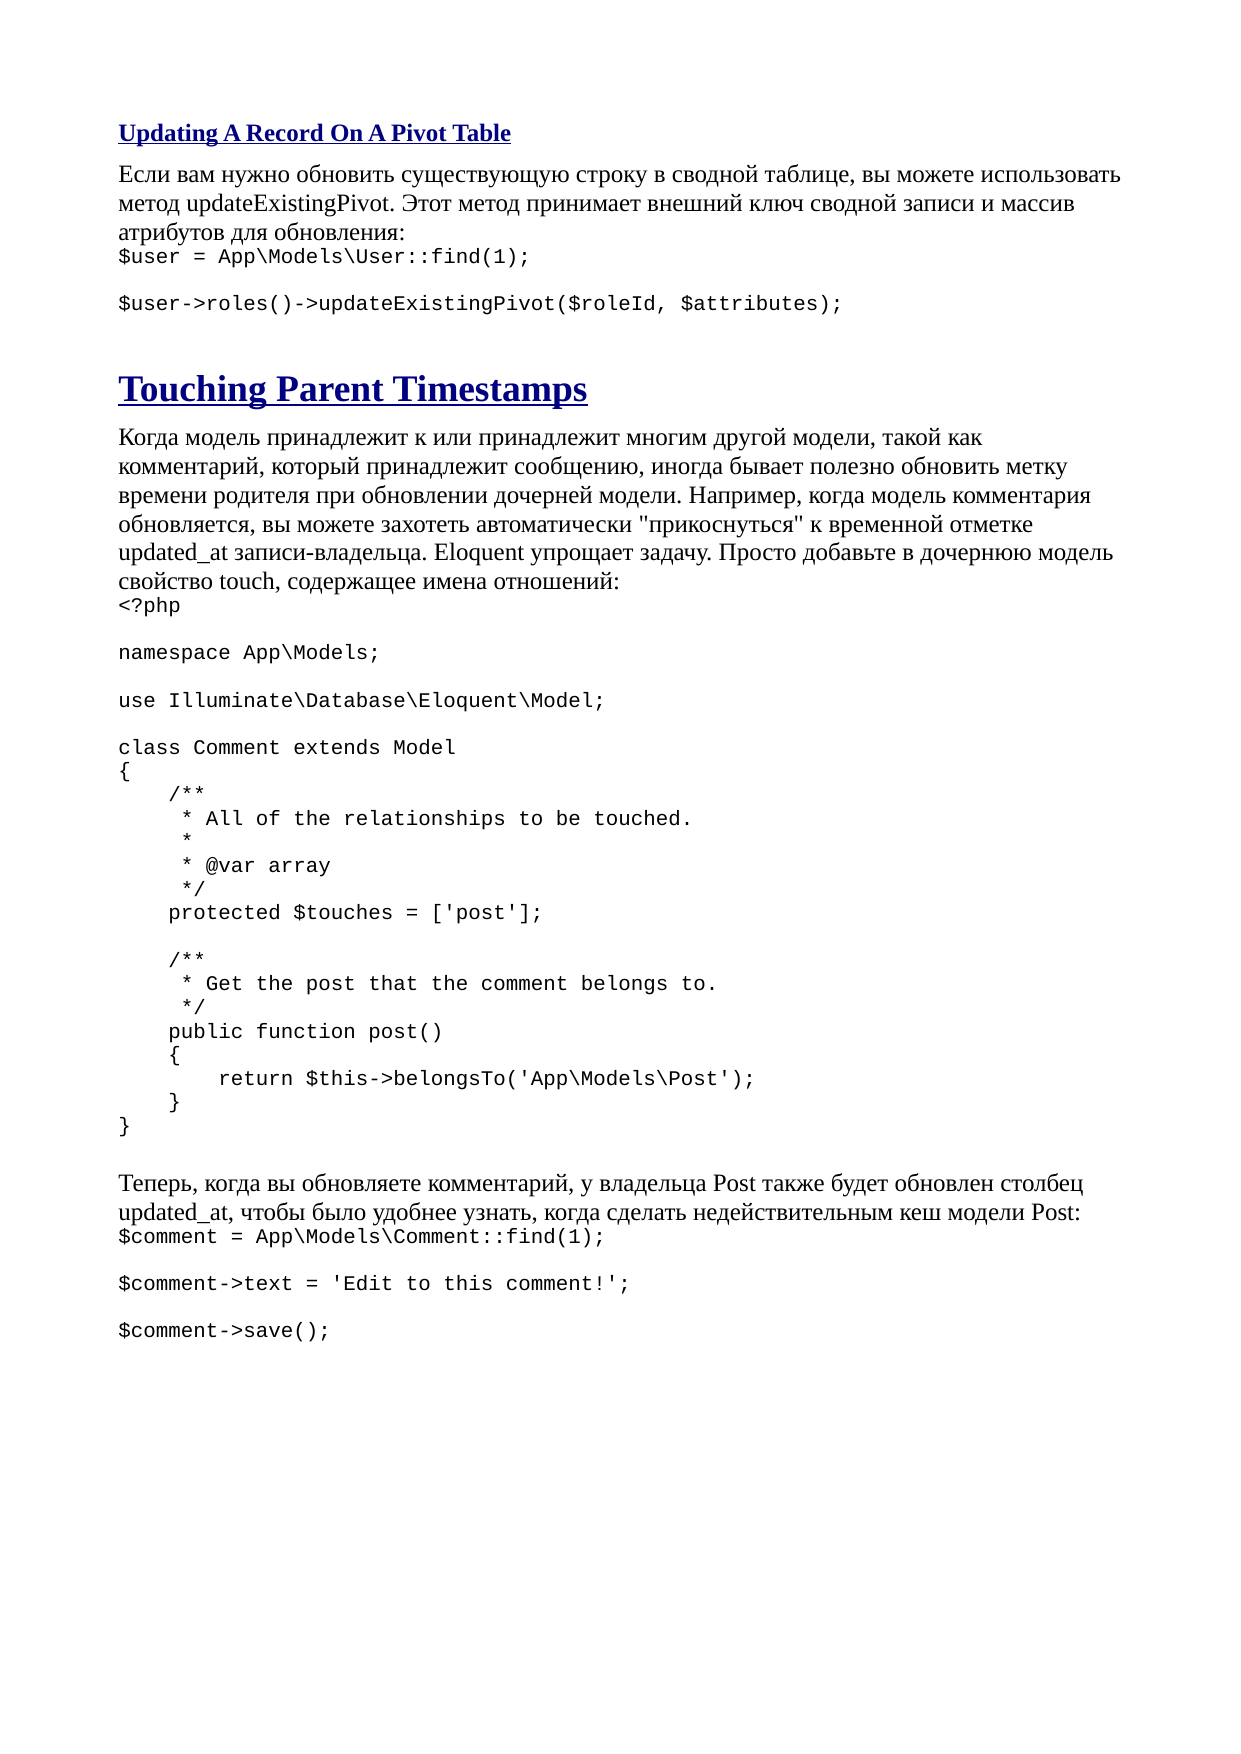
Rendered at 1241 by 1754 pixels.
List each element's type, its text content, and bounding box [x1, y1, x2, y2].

text use Illuminate\Database\Eloquent\Model; [118, 689, 1122, 713]
text } [118, 1115, 1122, 1139]
text return $this->belongsTo('App\Models\Post'); [118, 1068, 1122, 1092]
text /** [118, 950, 1122, 973]
text */ [118, 997, 1122, 1021]
text * [118, 831, 1122, 855]
text $comment->save(); [118, 1320, 1122, 1344]
text * All of the relationships to be touched. [118, 808, 1122, 831]
subtitle Updating A Record On A Pivot Table [118, 118, 1122, 147]
text $user = App\Models\User::find(1); [118, 246, 1122, 269]
text $user->roles()->updateExistingPivot($roleId, $attributes); [118, 293, 1122, 317]
text * Get the post that the comment belongs to. [118, 973, 1122, 997]
text public function post() [118, 1021, 1122, 1044]
subtitle Touching Parent Timestamps [118, 367, 1122, 410]
text <?php [118, 595, 1122, 619]
text namespace App\Models; [118, 642, 1122, 666]
text Когда модель принадлежит к или принадлежит многим другой модели, такой как комментарий, который принадлежит сообщению, иногда бывает полезно обновить метку времени родителя при обновлении дочерней модели. Например, когда модель комментария обновляется, вы можете захотеть автоматически "прикоснуться" к временной отметке updated_at записи-владельца. Eloquent упрощает задачу. Просто добавьте в дочернюю модель свойство touch, содержащее имена отношений: [118, 422, 1122, 595]
text Если вам нужно обновить существующую строку в сводной таблице, вы можете использовать метод updateExistingPivot. Этот метод принимает внешний ключ сводной записи и массив атрибутов для обновления: [118, 159, 1122, 246]
text { [118, 1044, 1122, 1068]
text { [118, 761, 1122, 784]
text /** [118, 784, 1122, 808]
text class Comment extends Model [118, 737, 1122, 761]
text */ [118, 879, 1122, 902]
text $comment = App\Models\Comment::find(1); [118, 1226, 1122, 1249]
text Теперь, когда вы обновляете комментарий, у владельца Post также будет обновлен столбец updated_at, чтобы было удобнее узнать, когда сделать недействительным кеш модели Post: [118, 1168, 1122, 1226]
text * @var array [118, 855, 1122, 879]
text protected $touches = ['post']; [118, 902, 1122, 926]
text } [118, 1092, 1122, 1115]
text $comment->text = 'Edit to this comment!'; [118, 1273, 1122, 1297]
